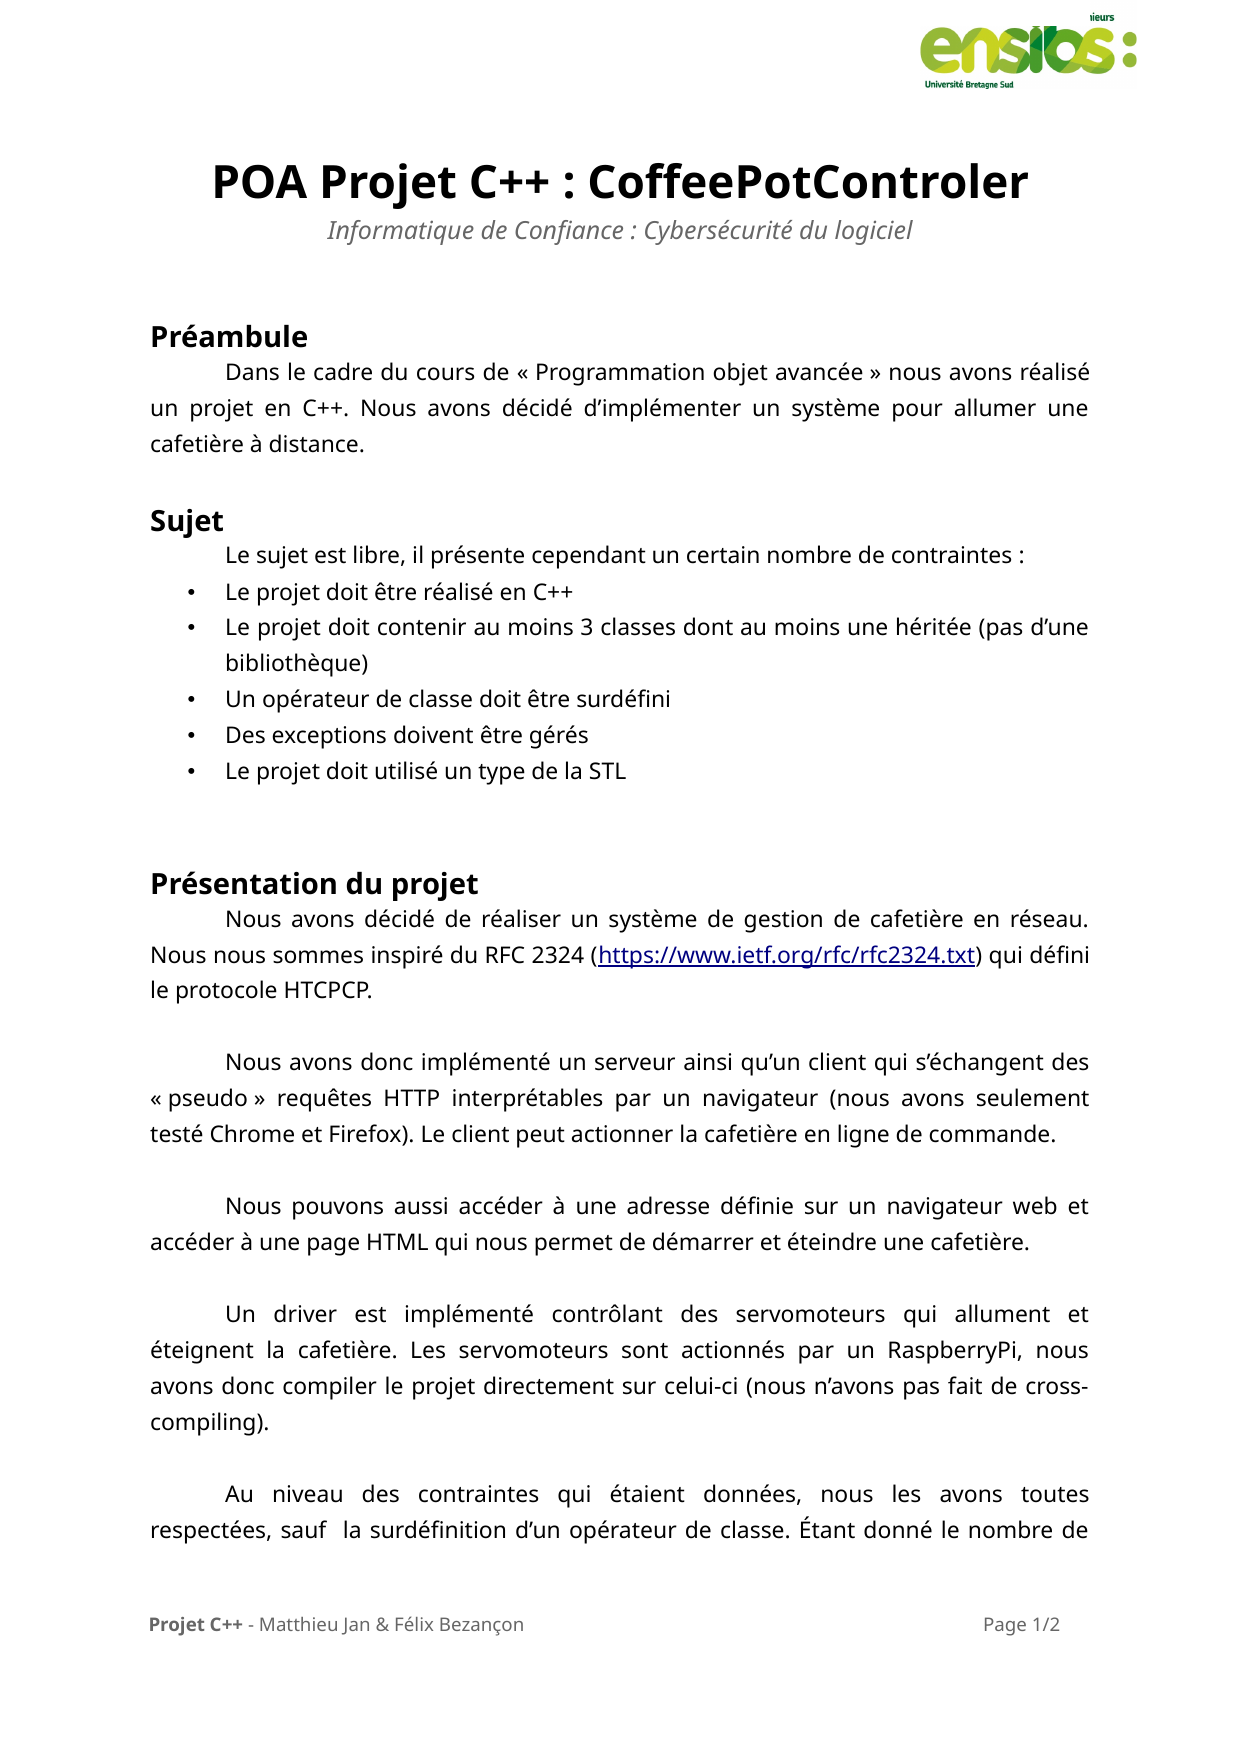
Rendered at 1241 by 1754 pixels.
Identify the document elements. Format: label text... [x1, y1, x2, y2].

title POA Projet C++ : CoffeePotControler [150, 150, 1090, 212]
list Le projet doit contenir au moins 3 classes dont au moins une héritée (pas d’une bibliothèque) [187, 611, 1090, 678]
text Nous pouvons aussi accéder à une adresse définie sur un navigateur web et accéder à une page HTML qui nous permet de démarrer et éteindre une cafetière. [150, 1190, 1090, 1257]
subtitle Sujet [150, 500, 1090, 539]
text Nous avons donc implémenté un serveur ainsi qu’un client qui s’échangent des « pseudo » requêtes HTTP interprétables par un navigateur (nous avons seulement testé Chrome et Firefox). Le client peut actionner la cafetière en ligne de commande. [150, 1046, 1090, 1149]
list Un opérateur de classe doit être surdéfini [187, 683, 1090, 714]
subtitle Informatique de Confiance : Cybersécurité du logiciel [150, 212, 1090, 246]
picture [920, 0, 1137, 89]
text Nous avons décidé de réaliser un système de gestion de cafetière en réseau. Nous nous sommes inspiré du RFC 2324 (https://www.ietf.org/rfc/rfc2324.txt) qui défini le protocole HTCPCP. [150, 903, 1090, 1006]
subtitle Présentation du projet [150, 863, 1090, 903]
text Un driver est implémenté contrôlant des servomoteurs qui allument et éteignent la cafetière. Les servomoteurs sont actionnés par un RaspberryPi, nous avons donc compiler le projet directement sur celui-ci (nous n’avons pas fait de cross-compiling). [150, 1298, 1090, 1437]
text Au niveau des contraintes qui étaient données, nous les avons toutes respectées, sauf la surdéfinition d’un opérateur de classe. Étant donné le nombre de [150, 1478, 1090, 1545]
subtitle Préambule [150, 316, 1090, 356]
text Dans le cadre du cours de « Programmation objet avancée » nous avons réalisé un projet en C++. Nous avons décidé d’implémenter un système pour allumer une cafetière à distance. [150, 356, 1090, 459]
list Le projet doit être réalisé en C++ [187, 575, 1090, 607]
list Le projet doit utilisé un type de la STL [187, 755, 1090, 786]
text Le sujet est libre, il présente cependant un certain nombre de contraintes : [150, 539, 1090, 571]
list Des exceptions doivent être gérés [187, 719, 1090, 750]
